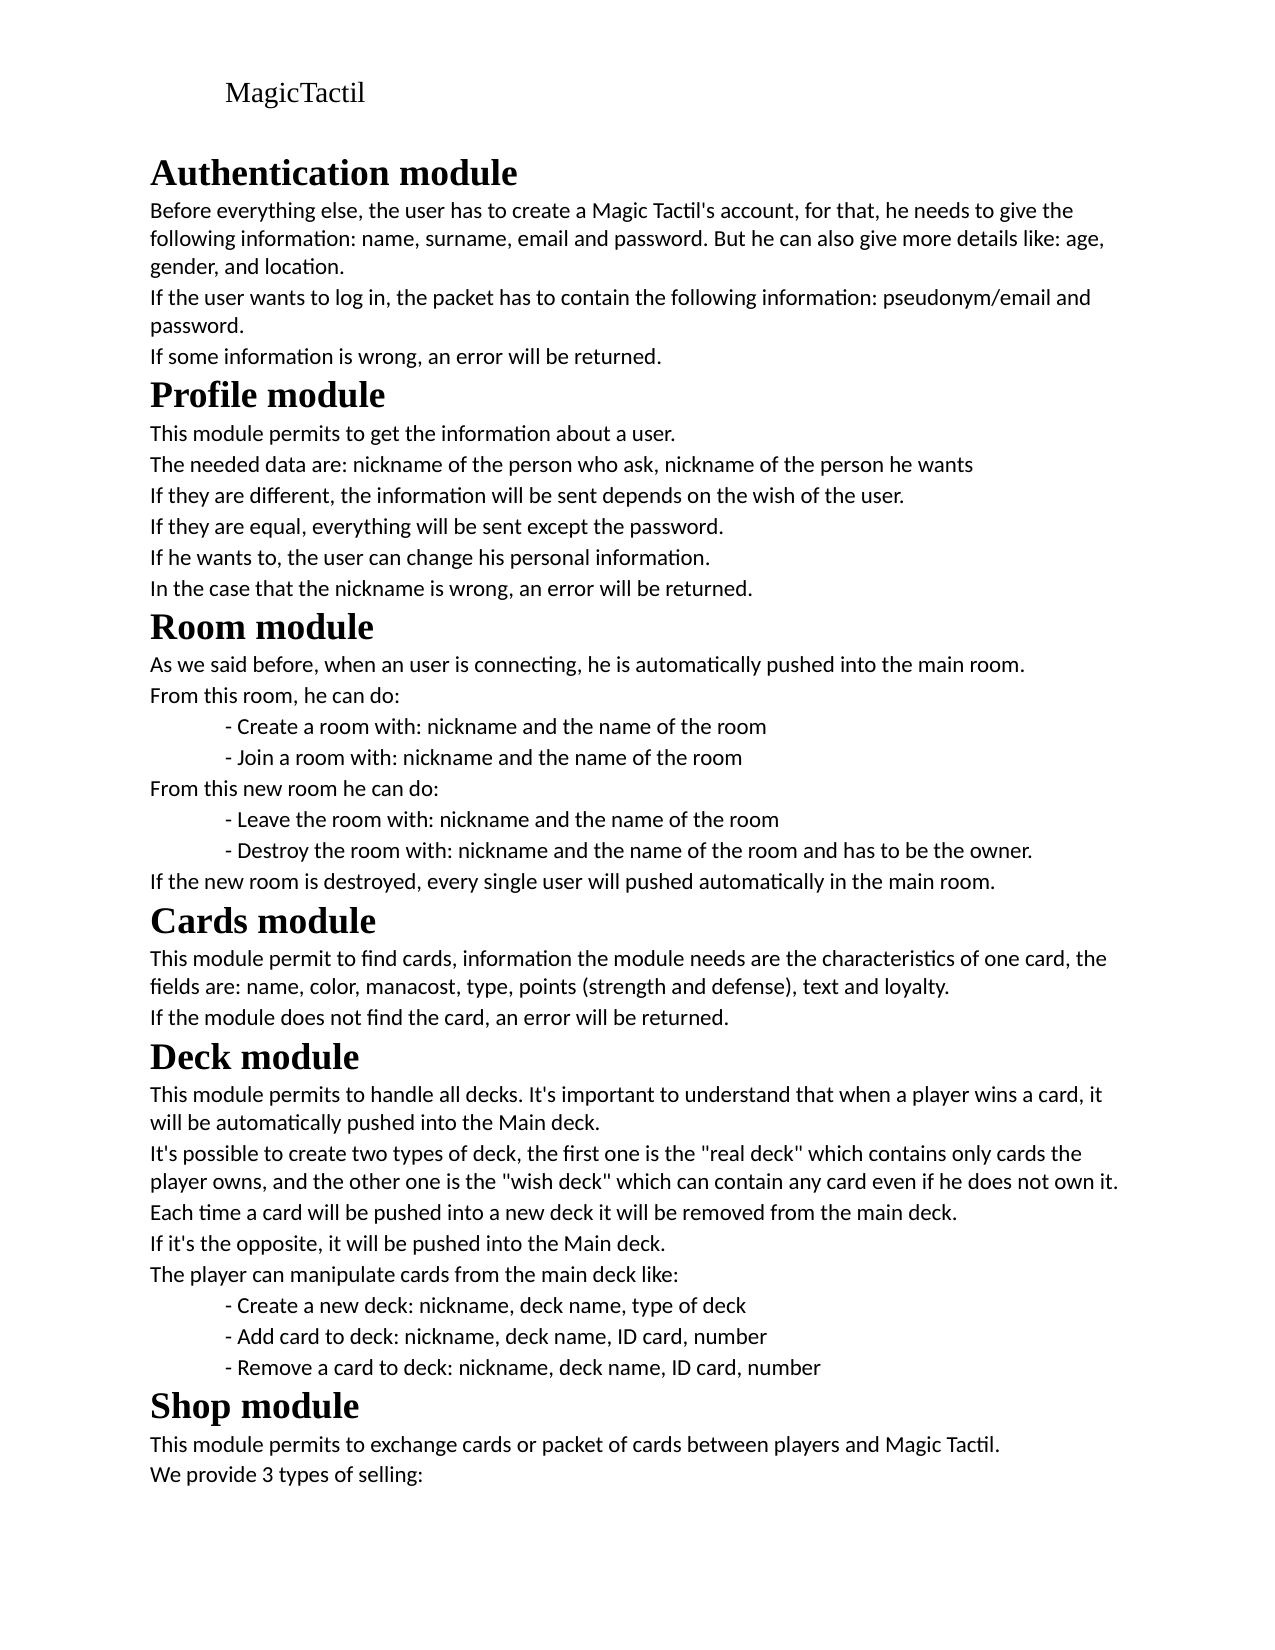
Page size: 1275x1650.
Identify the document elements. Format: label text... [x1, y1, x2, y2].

text It's possible to create two types of deck, the first one is the "real deck" which contains only cards the player owns, and the other one is the "wish deck" which can contain any card even if he does not own it. [150, 1139, 1125, 1195]
text Before everything else, the user has to create a Magic Tactil's account, for that, he needs to give the following information: name, surname, email and password. But he can also give more details like: age, gender, and location. [150, 196, 1125, 280]
subtitle Authentication module [150, 150, 1125, 193]
text If the user wants to log in, the packet has to contain the following information: pseudonym/email and password. [150, 283, 1125, 339]
text If the new room is destroyed, every single user will pushed automatically in the main room. [150, 867, 1125, 895]
subtitle Cards module [150, 898, 1125, 941]
text If they are different, the information will be sent depends on the wish of the user. [150, 481, 1125, 509]
text We provide 3 types of selling: [150, 1461, 1125, 1489]
text If some information is wrong, an error will be returned. [150, 342, 1125, 370]
text If it's the opposite, it will be pushed into the Main deck. [150, 1229, 1125, 1257]
text The player can manipulate cards from the main deck like: [150, 1260, 1125, 1288]
text The needed data are: nickname of the person who ask, nickname of the person he wants [150, 450, 1125, 478]
text As we said before, when an user is connecting, he is automatically pushed into the main room. [150, 651, 1125, 679]
text If the module does not find the card, an error will be returned. [150, 1003, 1125, 1031]
subtitle Profile module [150, 373, 1125, 416]
text This module permits to get the information about a user. [150, 419, 1125, 447]
text - Create a room with: nickname and the name of the room [150, 712, 1125, 741]
text This module permits to exchange cards or packet of cards between players and Magic Tactil. [150, 1430, 1125, 1458]
text If they are equal, everything will be sent except the password. [150, 512, 1125, 540]
text In the case that the nickname is wrong, an error will be returned. [150, 574, 1125, 602]
subtitle Deck module [150, 1034, 1125, 1077]
text - Join a room with: nickname and the name of the room [150, 743, 1125, 771]
subtitle Shop module [150, 1384, 1125, 1427]
text From this room, he can do: [150, 682, 1125, 709]
text - Remove a card to deck: nickname, deck name, ID card, number [150, 1353, 1125, 1381]
text - Create a new deck: nickname, deck name, type of deck [150, 1291, 1125, 1319]
subtitle Room module [150, 604, 1125, 648]
text From this new room he can do: [150, 774, 1125, 802]
text Each time a card will be pushed into a new deck it will be removed from the main deck. [150, 1198, 1125, 1226]
text If he wants to, the user can change his personal information. [150, 543, 1125, 571]
text - Destroy the room with: nickname and the name of the room and has to be the owner. [150, 836, 1125, 864]
text This module permit to find cards, information the module needs are the characteristics of one card, the fields are: name, color, manacost, type, points (strength and defense), text and loyalty. [150, 944, 1125, 1000]
text - Leave the room with: nickname and the name of the room [150, 805, 1125, 833]
text This module permits to handle all decks. It's important to understand that when a player wins a card, it will be automatically pushed into the Main deck. [150, 1080, 1125, 1136]
text - Add card to deck: nickname, deck name, ID card, number [150, 1322, 1125, 1350]
